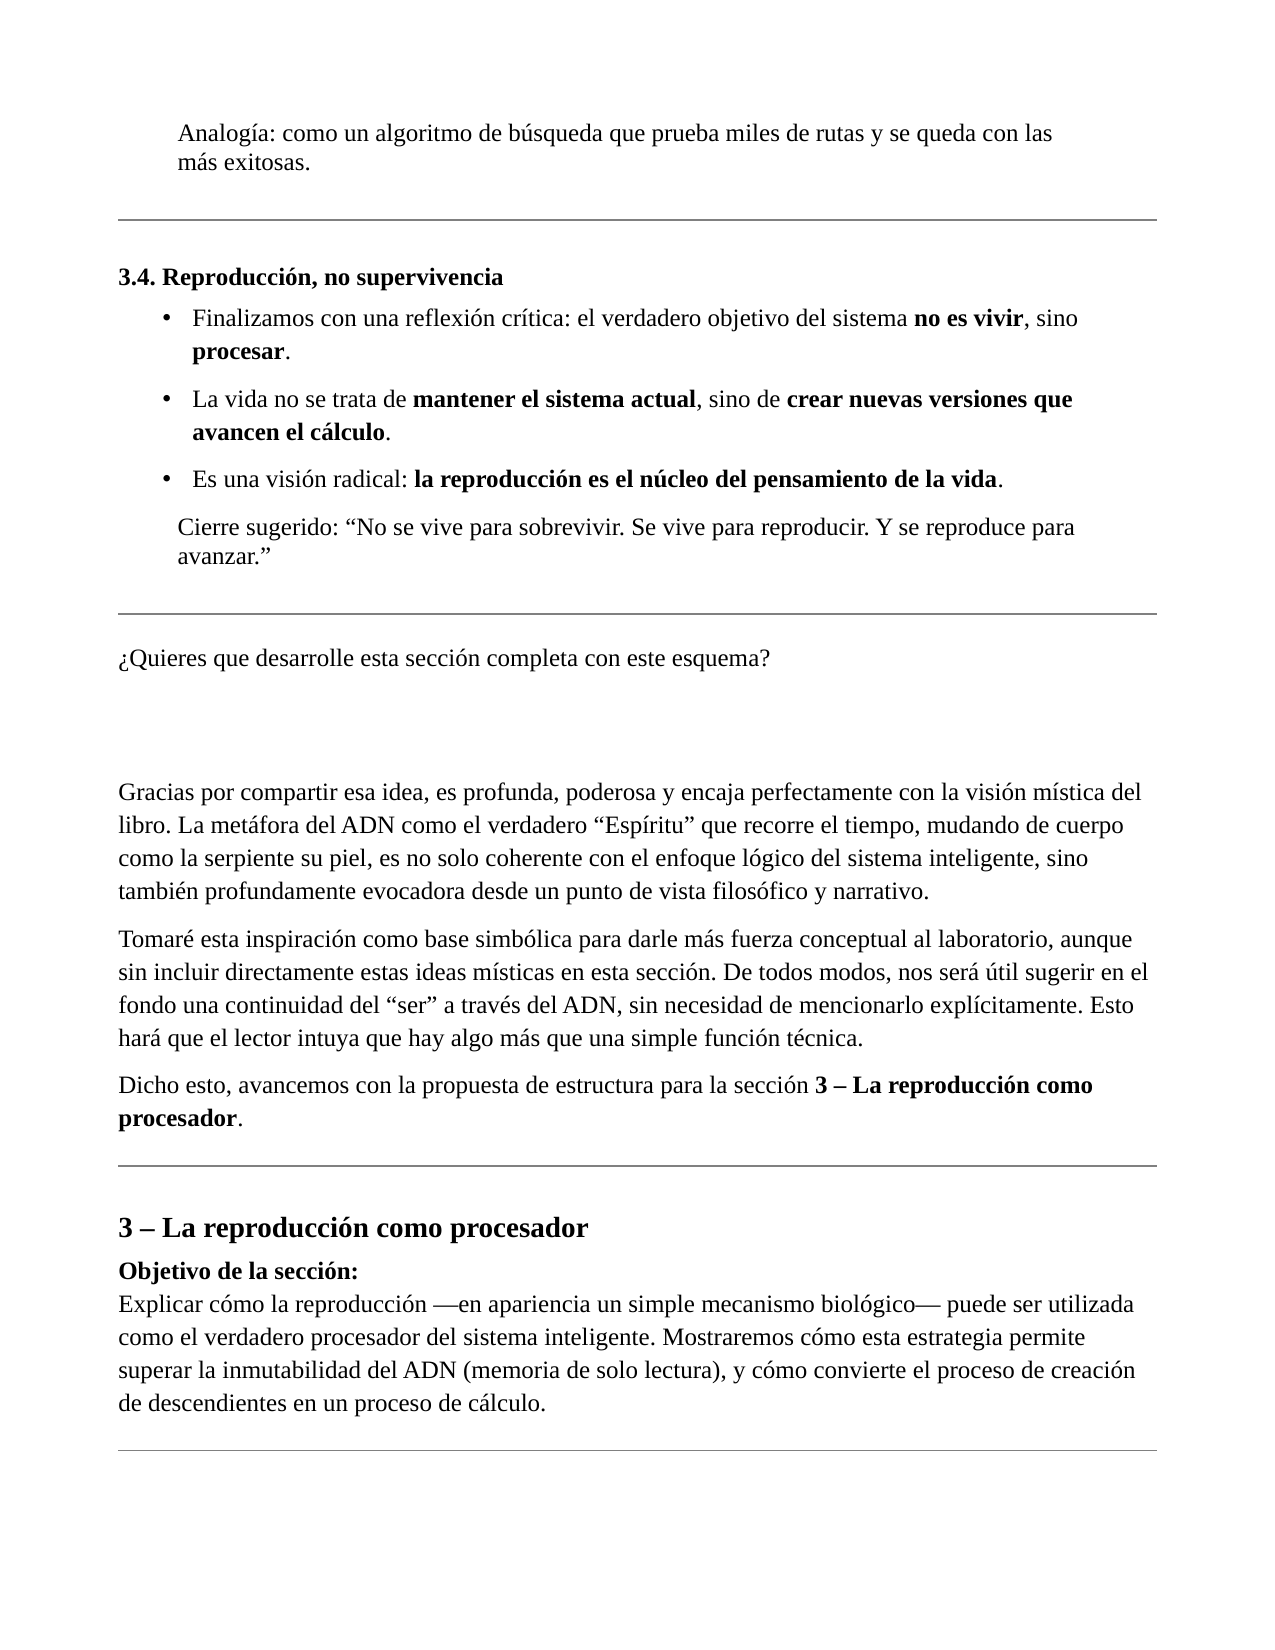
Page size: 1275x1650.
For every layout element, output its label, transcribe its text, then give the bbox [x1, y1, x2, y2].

subtitle 3 – La reproducción como procesador [118, 1210, 1157, 1243]
text Cierre sugerido: “No se vive para sobrevivir. Se vive para reproducir. Y se reproduce para avanzar.” [177, 512, 1098, 569]
list Finalizamos con una reflexión crítica: el verdadero objetivo del sistema no es vivir, sino procesar. [162, 303, 1157, 365]
text ¿Quieres que desarrolle esta sección completa con este esquema? [118, 643, 1157, 672]
list La vida no se trata de mantener el sistema actual, sino de crear nuevas versiones que avancen el cálculo. [162, 384, 1157, 446]
list Es una visión radical: la reproducción es el núcleo del pensamiento de la vida. [162, 464, 1157, 493]
text Dicho esto, avancemos con la propuesta de estructura para la sección 3 – La reproducción como procesador. [118, 1070, 1157, 1132]
subtitle 3.4. Reproducción, no supervivencia [118, 262, 1157, 291]
text Analogía: como un algoritmo de búsqueda que prueba miles de rutas y se queda con las más exitosas. [177, 118, 1098, 176]
text Tomaré esta inspiración como base simbólica para darle más fuerza conceptual al laboratorio, aunque sin incluir directamente estas ideas místicas en esta sección. De todos modos, nos será útil sugerir en el fondo una continuidad del “ser” a través del ADN, sin necesidad de mencionarlo explícitamente. Esto hará que el lector intuya que hay algo más que una simple función técnica. [118, 924, 1157, 1052]
text Objetivo de la sección: Explicar cómo la reproducción —en apariencia un simple mecanismo biológico— puede ser utilizada como el verdadero procesador del sistema inteligente. Mostraremos cómo esta estrategia permite superar la inmutabilidad del ADN (memoria de solo lectura), y cómo convierte el proceso de creación de descendientes en un proceso de cálculo. [118, 1256, 1157, 1417]
text Gracias por compartir esa idea, es profunda, poderosa y encaja perfectamente con la visión mística del libro. La metáfora del ADN como el verdadero “Espíritu” que recorre el tiempo, mudando de cuerpo como la serpiente su piel, es no solo coherente con el enfoque lógico del sistema inteligente, sino también profundamente evocadora desde un punto de vista filosófico y narrativo. [118, 777, 1157, 905]
